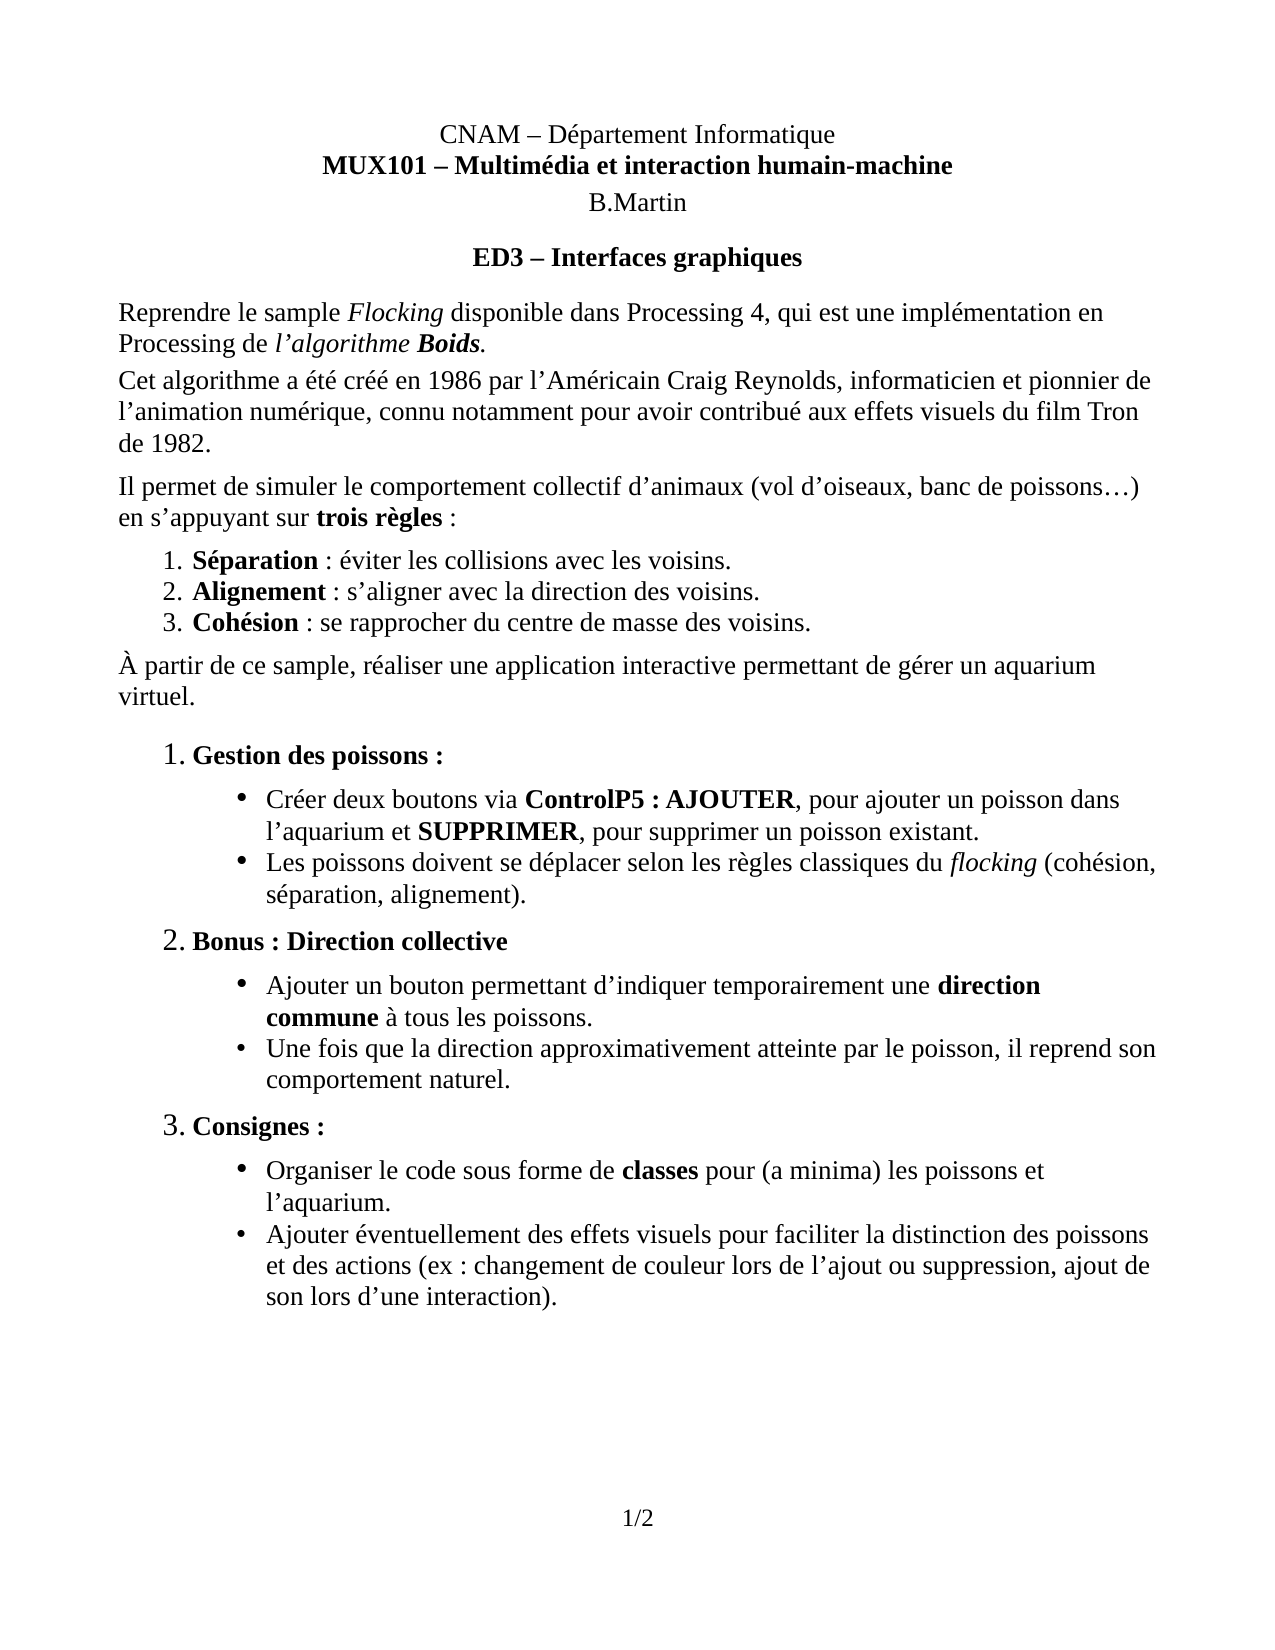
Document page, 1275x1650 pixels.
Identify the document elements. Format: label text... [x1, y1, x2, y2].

list Cohésion : se rapprocher du centre de masse des voisins. [162, 606, 1157, 637]
text MUX101 – Multimédia et interaction humain-machine [118, 149, 1157, 180]
list Créer deux boutons via ControlP5 : AJOUTER, pour ajouter un poisson dans l’aquarium et SUPPRIMER, pour supprimer un poisson existant. [236, 783, 1157, 846]
list Une fois que la direction approximativement atteinte par le poisson, il reprend son comportement naturel. [236, 1032, 1157, 1095]
list Ajouter éventuellement des effets visuels pour faciliter la distinction des poissons et des actions (ex : changement de couleur lors de l’ajout ou suppression, ajout de son lors d’une interaction). [236, 1218, 1157, 1311]
list Les poissons doivent se déplacer selon les règles classiques du flocking (cohésion, séparation, alignement). [236, 846, 1157, 909]
text Il permet de simuler le comportement collectif d’animaux (vol d’oiseaux, banc de poissons…) en s’appuyant sur trois règles : [118, 470, 1157, 532]
text CNAM – Département Informatique [118, 118, 1157, 149]
list Gestion des poissons : [162, 735, 1157, 771]
list Organiser le code sous forme de classes pour (a minima) les poissons et l’aquarium. [236, 1154, 1157, 1218]
list Séparation : éviter les collisions avec les voisins. [162, 544, 1157, 575]
text B.Martin [118, 186, 1157, 217]
text À partir de ce sample, réaliser une application interactive permettant de gérer un aquarium virtuel. [118, 649, 1157, 711]
text Reprendre le sample Flocking disponible dans Processing 4, qui est une implémentation en Processing de l’algorithme Boids. [118, 296, 1157, 358]
list Consignes : [162, 1107, 1157, 1143]
list Alignement : s’aligner avec la direction des voisins. [162, 575, 1157, 606]
text ED3 – Interfaces graphiques [118, 241, 1157, 272]
list Bonus : Direction collective [162, 921, 1157, 957]
text Cet algorithme a été créé en 1986 par l’Américain Craig Reynolds, informaticien et pionnier de l’animation numérique, connu notamment pour avoir contribué aux effets visuels du film Tron de 1982. [118, 364, 1157, 458]
list Ajouter un bouton permettant d’indiquer temporairement une direction commune à tous les poissons. [236, 969, 1157, 1032]
